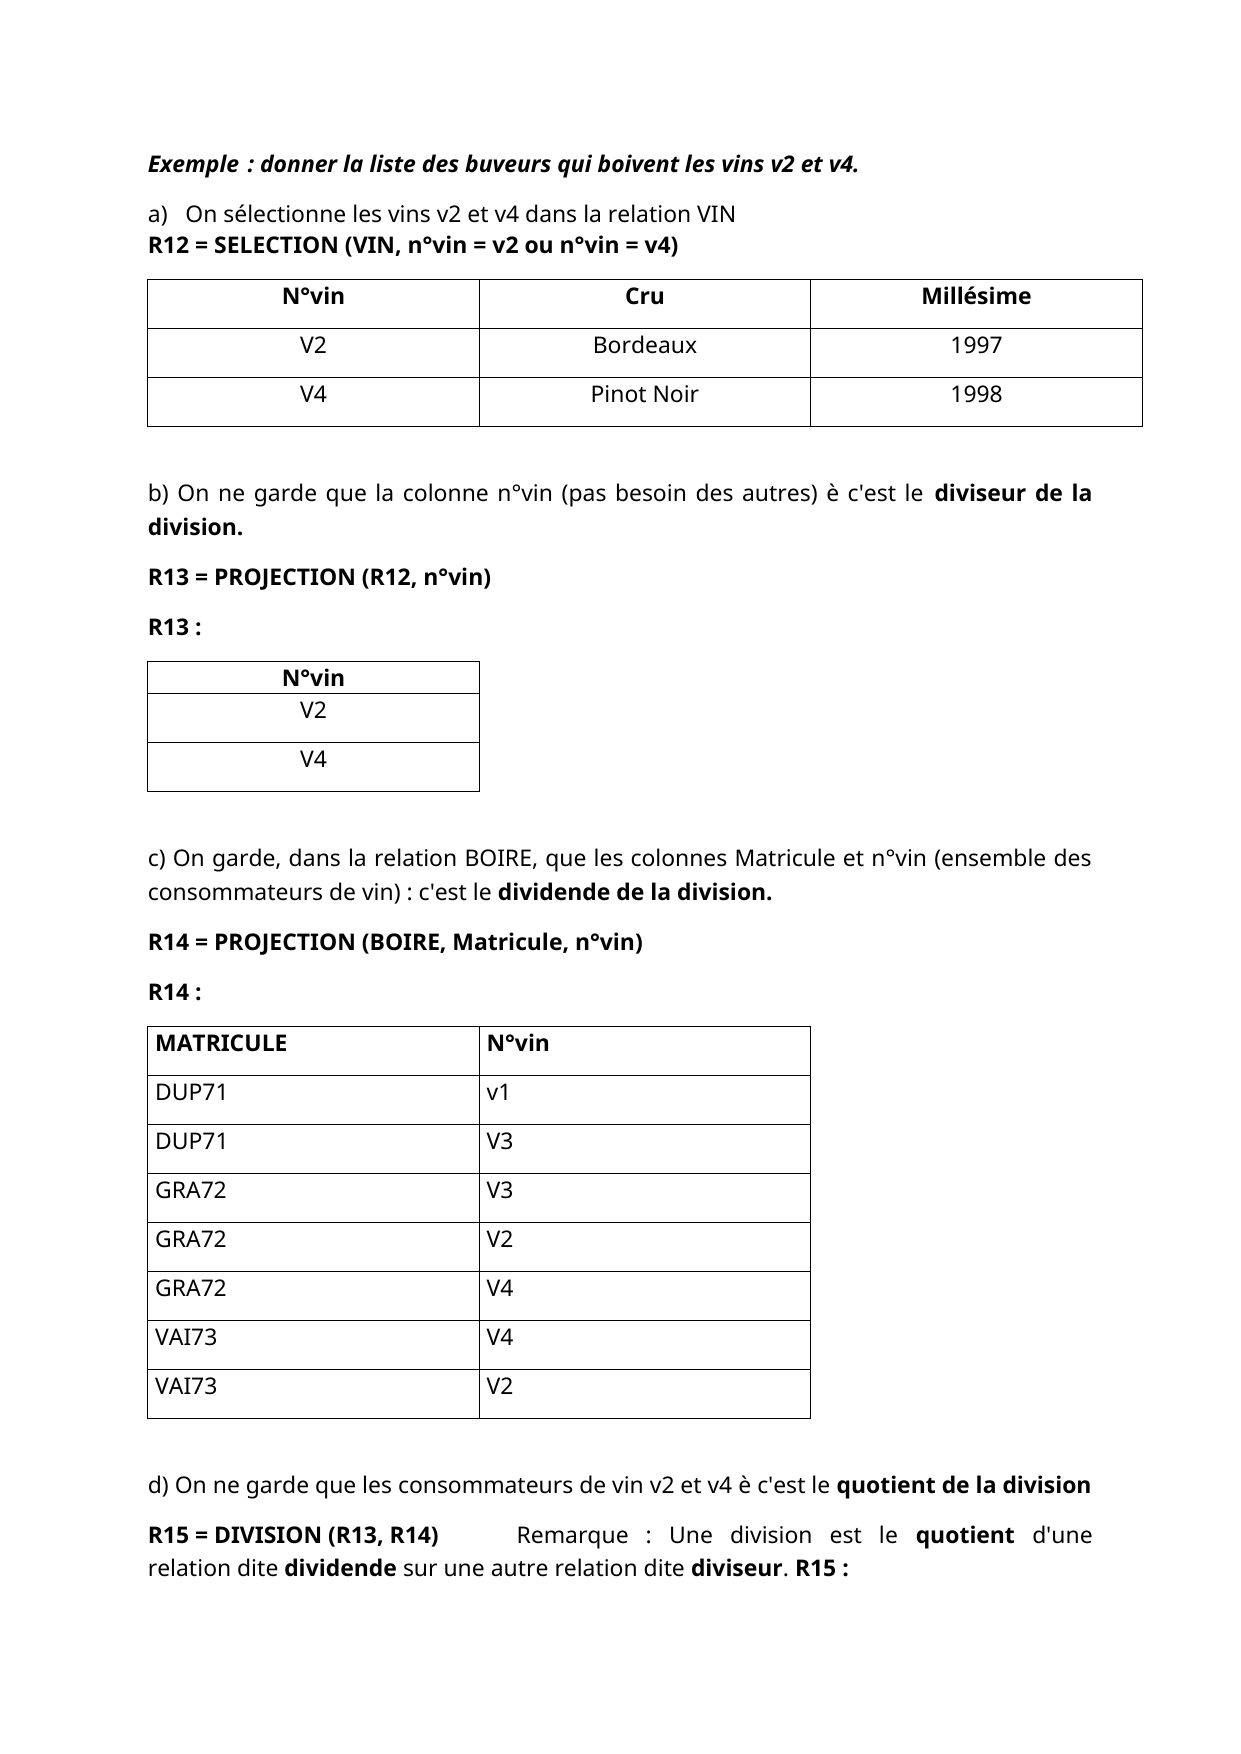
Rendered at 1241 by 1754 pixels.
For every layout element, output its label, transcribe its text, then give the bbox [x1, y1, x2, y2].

text R13 = PROJECTION (R12, n°vin) [148, 561, 1093, 592]
table_cell DUP71 [148, 1076, 479, 1124]
table_cell V3 [480, 1125, 810, 1173]
table_header Millésime [811, 280, 1142, 328]
table_header Cru [480, 280, 810, 328]
table_cell V4 [480, 1321, 810, 1369]
table_cell GRA72 [148, 1174, 479, 1222]
text Exemple : donner la liste des buveurs qui boivent les vins v2 et v4. [148, 148, 1093, 179]
table_cell 1997 [811, 329, 1142, 377]
list On sélectionne les vins v2 et v4 dans la relation VIN [148, 198, 1093, 229]
table_cell V4 [480, 1272, 810, 1320]
table_cell V2 [148, 329, 479, 377]
text c) On garde, dans la relation BOIRE, que les colonnes Matricule et n°vin (ensemble des consommateurs de vin) : c'est le dividende de la division. [148, 842, 1093, 907]
table_cell Bordeaux [480, 329, 810, 377]
table_cell V4 [148, 743, 479, 791]
table_cell GRA72 [148, 1223, 479, 1271]
table_header N°vin [148, 662, 479, 693]
text b) On ne garde que la colonne n°vin (pas besoin des autres) è c'est le diviseur de la division. [148, 477, 1093, 542]
table_header MATRICULE [148, 1027, 479, 1075]
text R13 : [148, 611, 1093, 642]
table_header N°vin [480, 1027, 810, 1075]
table_cell V2 [480, 1223, 810, 1271]
table_cell DUP71 [148, 1125, 479, 1173]
table_header N°vin [148, 280, 479, 328]
table_cell V2 [148, 694, 479, 742]
text R14 = PROJECTION (BOIRE, Matricule, n°vin) [148, 926, 1093, 957]
text d) On ne garde que les consommateurs de vin v2 et v4 è c'est le quotient de la division [148, 1469, 1093, 1500]
table_cell VAI73 [148, 1321, 479, 1369]
table_cell VAI73 [148, 1370, 479, 1418]
table_cell V2 [480, 1370, 810, 1418]
text R15 = DIVISION (R13, R14) Remarque : Une division est le quotient d'une relation dite dividende sur une autre relation dite diviseur. R15 : [148, 1519, 1093, 1583]
text R12 = SELECTION (VIN, n°vin = v2 ou n°vin = v4) [148, 229, 1093, 260]
table_cell 1998 [811, 378, 1142, 426]
table_cell v1 [480, 1076, 810, 1124]
text R14 : [148, 976, 1093, 1007]
table_cell V3 [480, 1174, 810, 1222]
table_cell GRA72 [148, 1272, 479, 1320]
table_cell Pinot Noir [480, 378, 810, 426]
table_cell V4 [148, 378, 479, 426]
